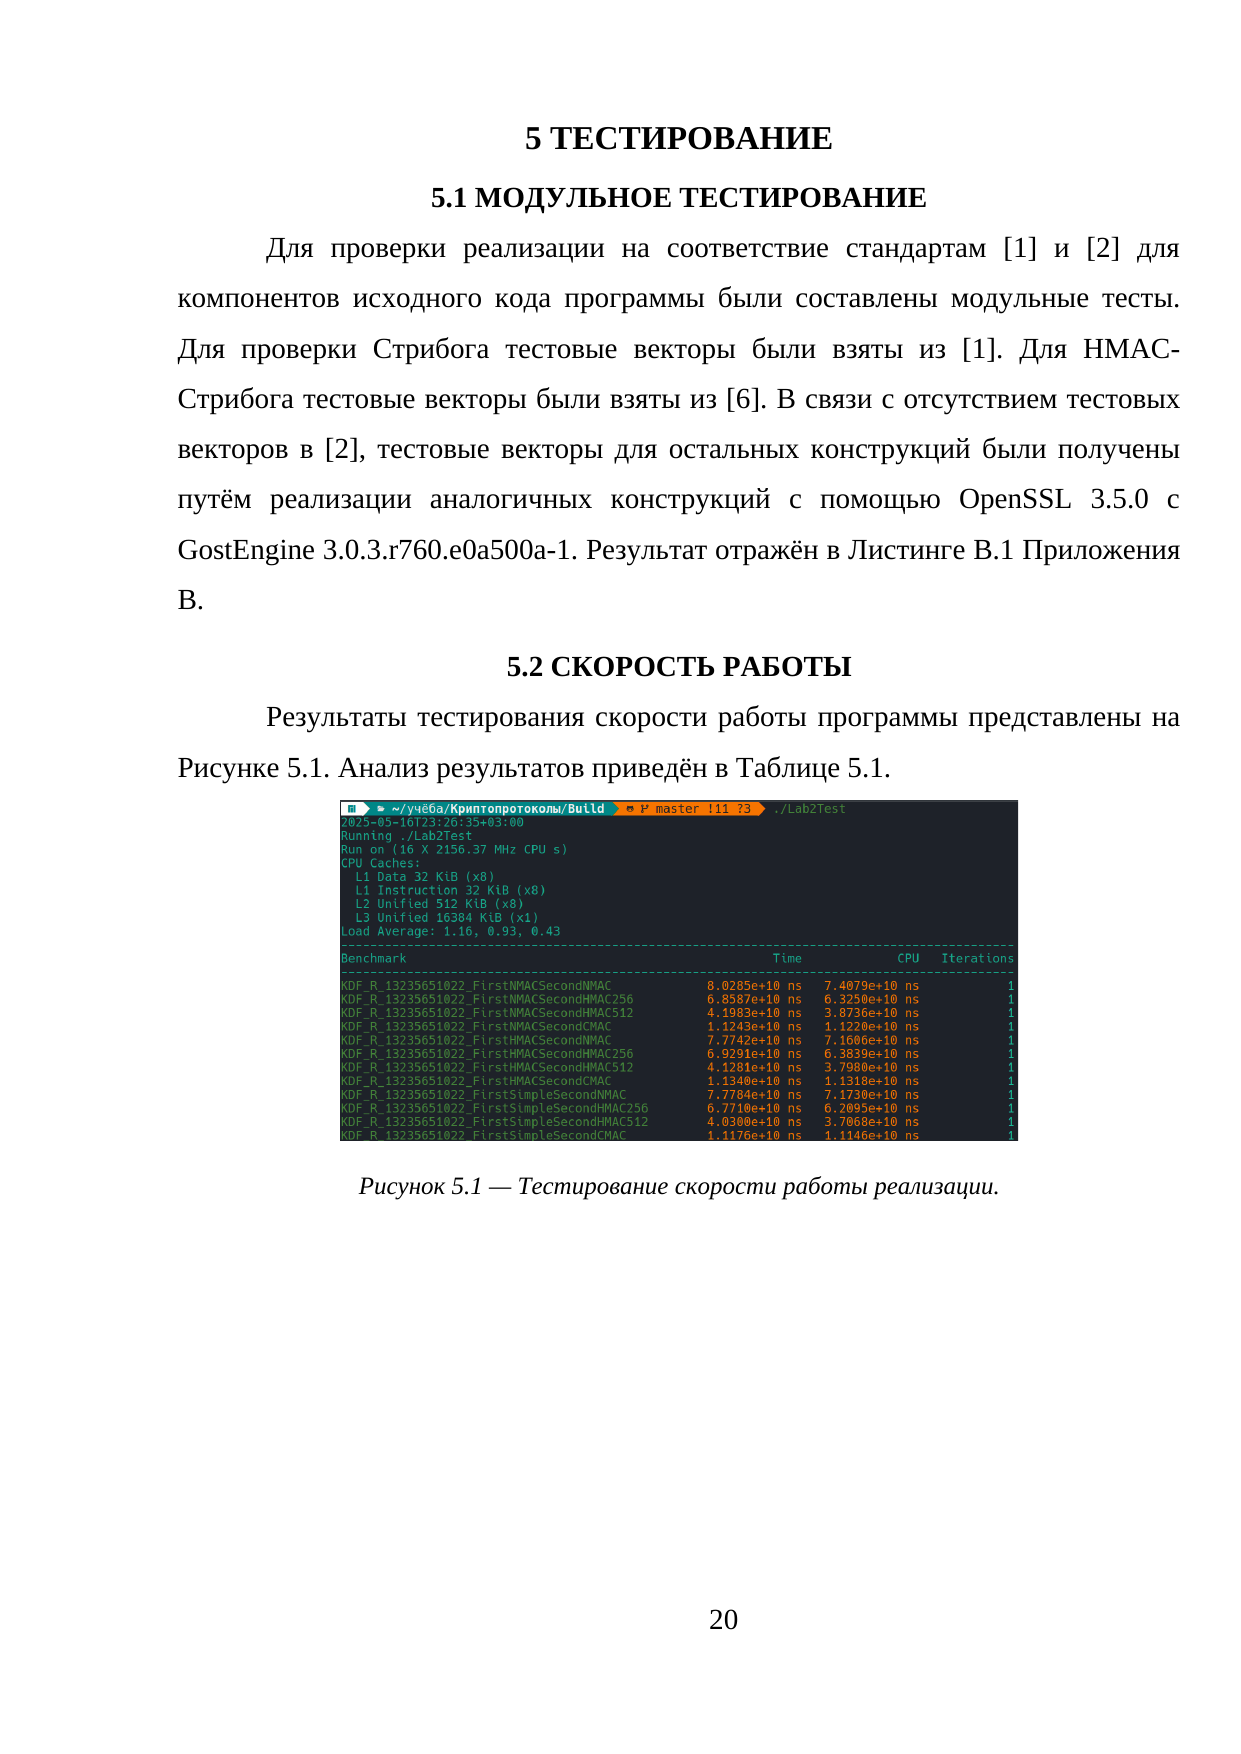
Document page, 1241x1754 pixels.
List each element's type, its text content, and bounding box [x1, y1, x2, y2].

text Для проверки реализации на соответствие стандартам [1] и [2] для компонентов исходного кода программы были составлены модульные тесты. Для проверки Стрибога тестовые векторы были взяты из [1]. Для HMAC-Стрибога тестовые векторы были взяты из [6]. В связи с отсутствием тестовых векторов в [2], тестовые векторы для остальных конструкций были получены путём реализации аналогичных конструкций с помощью OpenSSL 3.5.0 с GostEngine 3.0.3.r760.e0a500a-1. Результат отражён в Листинге В.1 Приложения В. [177, 230, 1181, 616]
text Рисунок 5.1 — Тестирование скорости работы реализации. [177, 800, 1181, 1200]
subtitle 5.2 СКОРОСТЬ РАБОТЫ [177, 649, 1181, 683]
picture [340, 800, 1019, 1141]
subtitle 5.1 МОДУЛЬНОЕ ТЕСТИРОВАНИЕ [177, 180, 1181, 213]
text Результаты тестирования скорости работы программы представлены на Рисунке 5.1. Анализ результатов приведён в Таблице 5.1. [177, 699, 1181, 783]
subtitle 5 ТЕСТИРОВАНИЕ [177, 118, 1181, 156]
